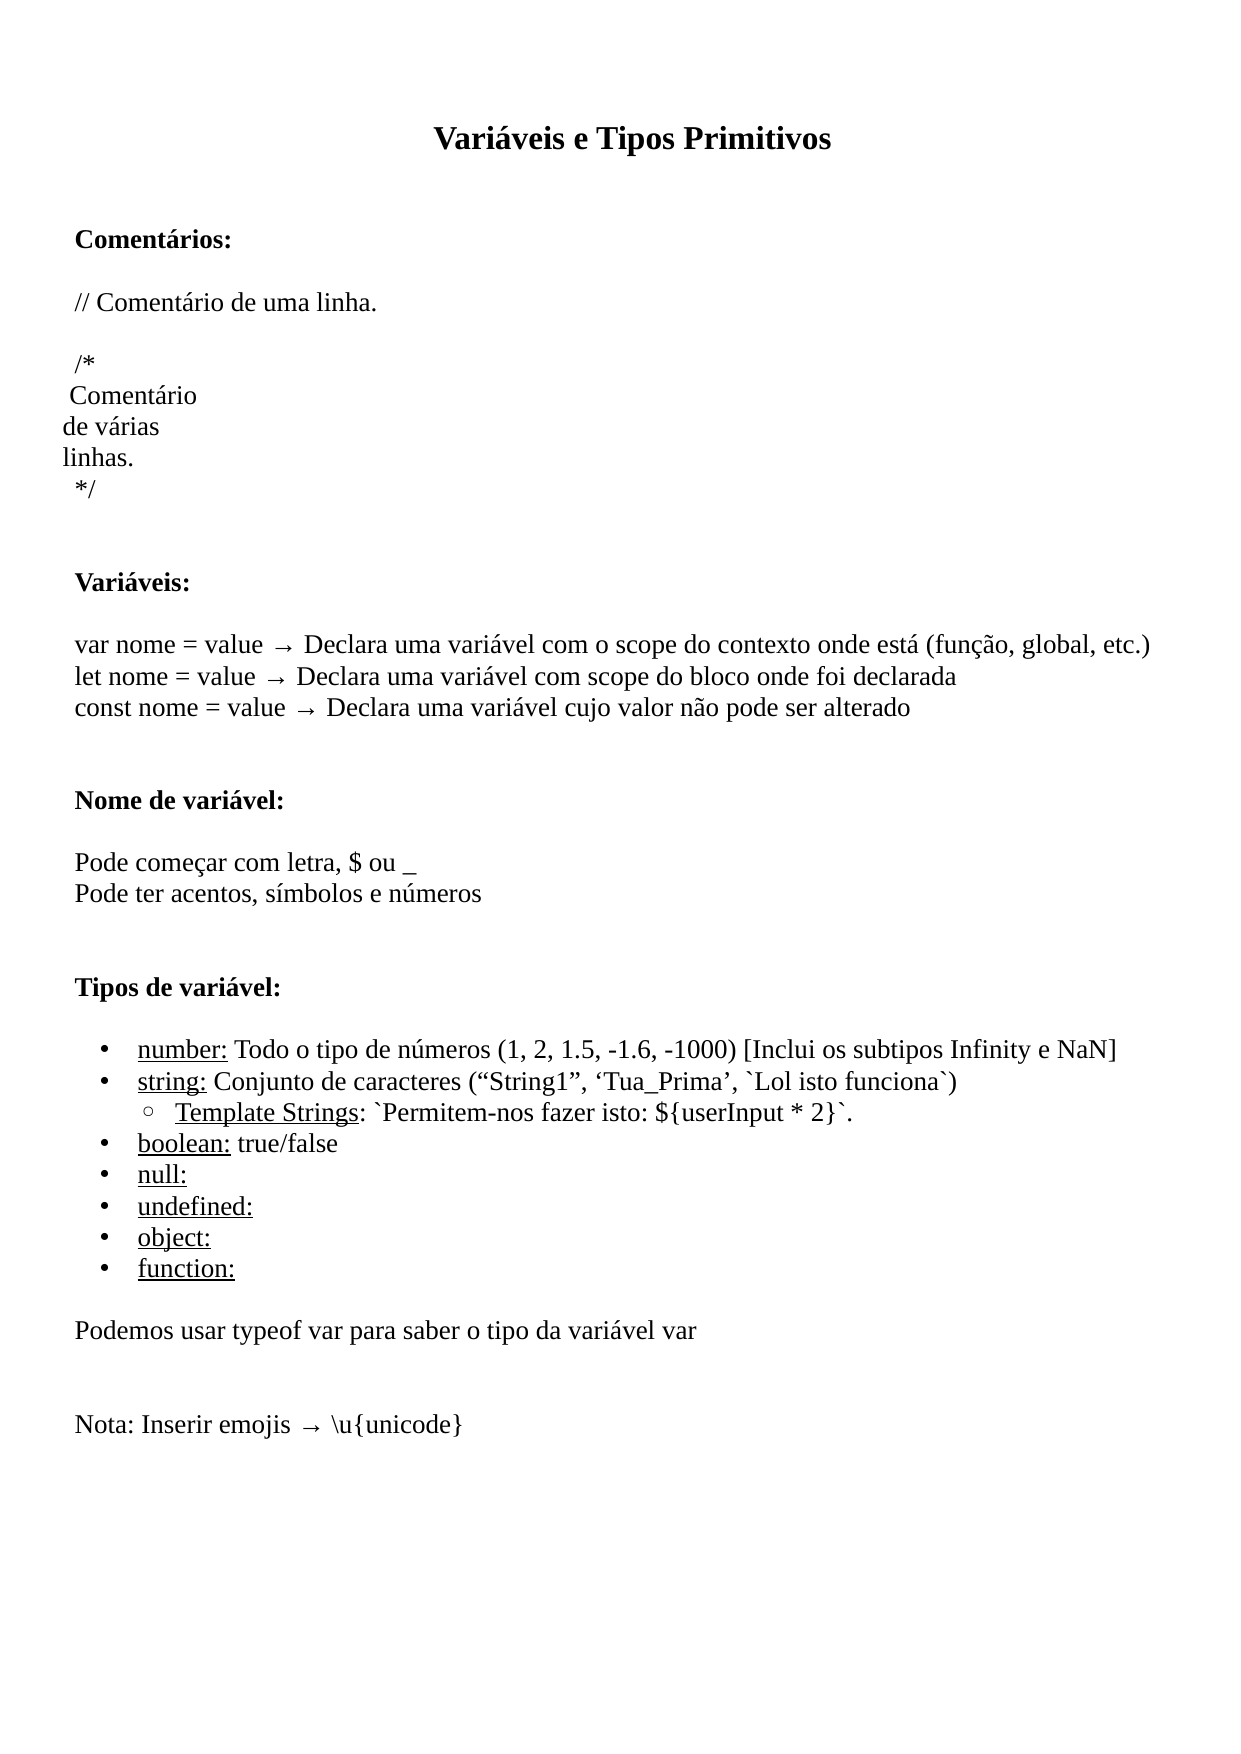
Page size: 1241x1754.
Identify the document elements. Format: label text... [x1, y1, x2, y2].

text Comentários: [62, 223, 1178, 255]
text linhas. [62, 442, 1178, 473]
list function: [100, 1252, 1178, 1283]
text Variáveis e Tipos Primitivos [62, 118, 1178, 156]
list object: [100, 1221, 1178, 1252]
text */ [62, 473, 1178, 504]
text let nome = value → Declara uma variável com scope do bloco onde foi declarada [62, 659, 1178, 691]
text de várias [62, 410, 1178, 442]
text Nome de variável: [62, 784, 1178, 815]
text Variáveis: [62, 566, 1178, 597]
text Tipos de variável: [62, 971, 1178, 1002]
text Pode começar com letra, $ ou _ [62, 846, 1178, 878]
list string: Conjunto de caracteres (“String1”, ‘Tua_Prima’, `Lol isto funciona`) [100, 1064, 1178, 1096]
text Nota: Inserir emojis → \u{unicode} [62, 1408, 1178, 1439]
text Pode ter acentos, símbolos e números [62, 878, 1178, 909]
list number: Todo o tipo de números (1, 2, 1.5, -1.6, -1000) [Inclui os subtipos Infinity e NaN] [100, 1033, 1178, 1064]
text Podemos usar typeof var para saber o tipo da variável var [62, 1314, 1178, 1346]
list Template Strings: `Permitem-nos fazer isto: ${userInput * 2}`. [137, 1096, 1178, 1127]
text const nome = value → Declara uma variável cujo valor não pode ser alterado [62, 691, 1178, 722]
list undefined: [100, 1189, 1178, 1221]
text var nome = value → Declara uma variável com o scope do contexto onde está (função, global, etc.) [62, 628, 1178, 659]
list boolean: true/false [100, 1127, 1178, 1158]
list null: [100, 1158, 1178, 1189]
text Comentário [62, 379, 1178, 410]
text // Comentário de uma linha. [62, 286, 1178, 317]
text /* [62, 348, 1178, 379]
